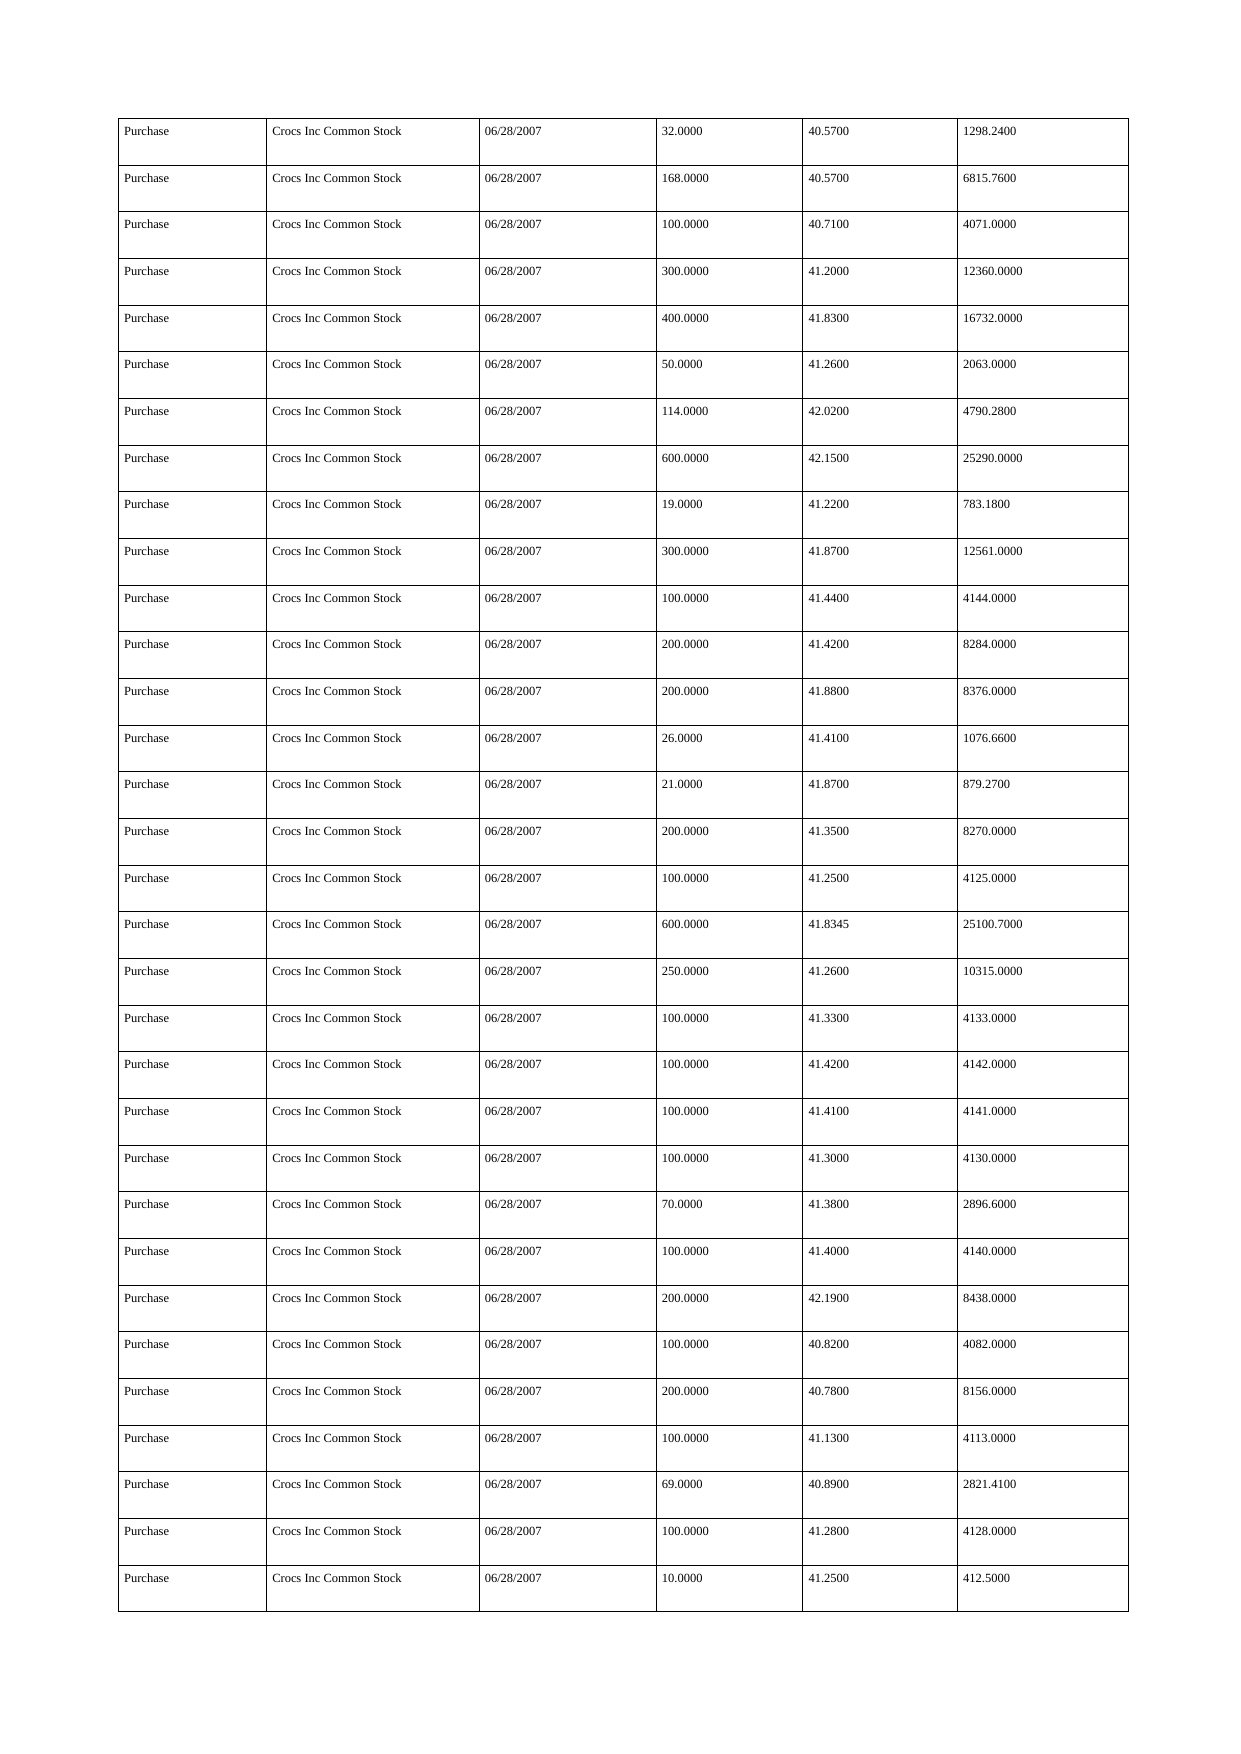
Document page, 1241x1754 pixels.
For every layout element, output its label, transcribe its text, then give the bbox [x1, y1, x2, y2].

table_cell Purchase [119, 1239, 266, 1285]
table_cell Crocs Inc Common Stock [267, 1239, 479, 1285]
table_cell 200.0000 [657, 819, 802, 865]
table_cell 40.5700 [803, 119, 957, 165]
table_cell Purchase [119, 866, 266, 911]
table_cell Purchase [119, 1006, 266, 1051]
table_cell Purchase [119, 446, 266, 491]
table_cell 06/28/2007 [480, 539, 656, 585]
table_cell 41.2800 [803, 1519, 957, 1565]
table_cell 200.0000 [657, 679, 802, 725]
table_cell 06/28/2007 [480, 1146, 656, 1191]
table_cell Crocs Inc Common Stock [267, 399, 479, 445]
table_cell Crocs Inc Common Stock [267, 586, 479, 631]
table_cell Crocs Inc Common Stock [267, 1146, 479, 1191]
table_cell 06/28/2007 [480, 1286, 656, 1331]
table_cell 06/28/2007 [480, 259, 656, 305]
table_cell 50.0000 [657, 352, 802, 398]
table_cell 41.8345 [803, 912, 957, 958]
table_cell 06/28/2007 [480, 1052, 656, 1098]
table_cell 41.8700 [803, 772, 957, 818]
table_cell 200.0000 [657, 632, 802, 678]
table_cell 4082.0000 [958, 1332, 1128, 1378]
table_cell Crocs Inc Common Stock [267, 679, 479, 725]
table_cell Purchase [119, 1052, 266, 1098]
table_cell 41.4100 [803, 726, 957, 771]
table_cell 12360.0000 [958, 259, 1128, 305]
table_cell 06/28/2007 [480, 1239, 656, 1285]
table_cell 300.0000 [657, 539, 802, 585]
table_cell Purchase [119, 1519, 266, 1565]
table_cell Crocs Inc Common Stock [267, 866, 479, 911]
table_cell 4071.0000 [958, 212, 1128, 258]
table_cell 41.4100 [803, 1099, 957, 1145]
table_cell 06/28/2007 [480, 1472, 656, 1518]
table_cell Crocs Inc Common Stock [267, 912, 479, 958]
table_cell 41.2600 [803, 352, 957, 398]
table_cell 41.3500 [803, 819, 957, 865]
table_cell 06/28/2007 [480, 959, 656, 1005]
table_cell 06/28/2007 [480, 1566, 656, 1611]
table_cell 2063.0000 [958, 352, 1128, 398]
table_cell 41.8300 [803, 306, 957, 351]
table_cell 06/28/2007 [480, 1519, 656, 1565]
table_cell 06/28/2007 [480, 446, 656, 491]
table_cell Crocs Inc Common Stock [267, 259, 479, 305]
table_cell 42.1900 [803, 1286, 957, 1331]
table_cell 06/28/2007 [480, 306, 656, 351]
table_cell 100.0000 [657, 1239, 802, 1285]
table_cell 8284.0000 [958, 632, 1128, 678]
table_cell 8156.0000 [958, 1379, 1128, 1425]
table_cell 19.0000 [657, 492, 802, 538]
table_cell Crocs Inc Common Stock [267, 1006, 479, 1051]
table_cell 100.0000 [657, 1146, 802, 1191]
table_cell Purchase [119, 772, 266, 818]
table_cell Crocs Inc Common Stock [267, 772, 479, 818]
table_cell 114.0000 [657, 399, 802, 445]
table_cell Purchase [119, 959, 266, 1005]
table_cell 1076.6600 [958, 726, 1128, 771]
table_cell 879.2700 [958, 772, 1128, 818]
table_cell 40.8900 [803, 1472, 957, 1518]
table_cell Purchase [119, 306, 266, 351]
table_cell 4113.0000 [958, 1426, 1128, 1471]
table_cell 41.3300 [803, 1006, 957, 1051]
table_cell Purchase [119, 399, 266, 445]
table_cell Crocs Inc Common Stock [267, 539, 479, 585]
table_cell Crocs Inc Common Stock [267, 1192, 479, 1238]
table_cell 06/28/2007 [480, 1006, 656, 1051]
table_cell 42.1500 [803, 446, 957, 491]
table_cell 100.0000 [657, 1052, 802, 1098]
table_cell Crocs Inc Common Stock [267, 166, 479, 211]
table_cell 412.5000 [958, 1566, 1128, 1611]
table_cell Crocs Inc Common Stock [267, 352, 479, 398]
table_cell Purchase [119, 212, 266, 258]
table_cell 06/28/2007 [480, 352, 656, 398]
table_cell 06/28/2007 [480, 119, 656, 165]
table_cell 400.0000 [657, 306, 802, 351]
table_cell 40.7800 [803, 1379, 957, 1425]
table_cell Crocs Inc Common Stock [267, 632, 479, 678]
table_cell 8438.0000 [958, 1286, 1128, 1331]
table_cell 06/28/2007 [480, 212, 656, 258]
table_cell Purchase [119, 586, 266, 631]
table_cell Crocs Inc Common Stock [267, 306, 479, 351]
table_cell 12561.0000 [958, 539, 1128, 585]
table_cell 300.0000 [657, 259, 802, 305]
table_cell 06/28/2007 [480, 1192, 656, 1238]
table_cell 4133.0000 [958, 1006, 1128, 1051]
table_cell Purchase [119, 1192, 266, 1238]
table_cell Crocs Inc Common Stock [267, 1472, 479, 1518]
table_cell Purchase [119, 726, 266, 771]
table_cell 06/28/2007 [480, 912, 656, 958]
table_cell Purchase [119, 259, 266, 305]
table_cell 06/28/2007 [480, 1332, 656, 1378]
table_cell Crocs Inc Common Stock [267, 1099, 479, 1145]
table_cell Purchase [119, 492, 266, 538]
table_cell 06/28/2007 [480, 1379, 656, 1425]
table_cell 4142.0000 [958, 1052, 1128, 1098]
table_cell 06/28/2007 [480, 679, 656, 725]
table_cell 600.0000 [657, 446, 802, 491]
table_cell Purchase [119, 1566, 266, 1611]
table_cell 10315.0000 [958, 959, 1128, 1005]
table_cell 600.0000 [657, 912, 802, 958]
table_cell 06/28/2007 [480, 1099, 656, 1145]
table_cell 100.0000 [657, 1332, 802, 1378]
table_cell 06/28/2007 [480, 166, 656, 211]
table_cell Crocs Inc Common Stock [267, 819, 479, 865]
table_cell Crocs Inc Common Stock [267, 1566, 479, 1611]
table_cell 41.1300 [803, 1426, 957, 1471]
table_cell 40.8200 [803, 1332, 957, 1378]
table_cell 06/28/2007 [480, 726, 656, 771]
table_cell 06/28/2007 [480, 586, 656, 631]
table_cell Crocs Inc Common Stock [267, 1379, 479, 1425]
table_cell Crocs Inc Common Stock [267, 726, 479, 771]
table_cell Purchase [119, 1332, 266, 1378]
table_cell 1298.2400 [958, 119, 1128, 165]
table_cell 06/28/2007 [480, 772, 656, 818]
table_cell 21.0000 [657, 772, 802, 818]
table_cell 4790.2800 [958, 399, 1128, 445]
table_cell 100.0000 [657, 1519, 802, 1565]
table_cell 8270.0000 [958, 819, 1128, 865]
table_cell Purchase [119, 912, 266, 958]
table_cell 41.2200 [803, 492, 957, 538]
table_cell Crocs Inc Common Stock [267, 1519, 479, 1565]
table_cell 41.4400 [803, 586, 957, 631]
table_cell Crocs Inc Common Stock [267, 446, 479, 491]
table_cell Crocs Inc Common Stock [267, 1286, 479, 1331]
table_cell 200.0000 [657, 1286, 802, 1331]
table_cell 40.7100 [803, 212, 957, 258]
table_cell 41.8700 [803, 539, 957, 585]
table_cell 100.0000 [657, 1099, 802, 1145]
table_cell Purchase [119, 1146, 266, 1191]
table_cell 06/28/2007 [480, 492, 656, 538]
table_cell Purchase [119, 539, 266, 585]
table_cell 25290.0000 [958, 446, 1128, 491]
table_cell Purchase [119, 352, 266, 398]
table_cell 69.0000 [657, 1472, 802, 1518]
table_cell 783.1800 [958, 492, 1128, 538]
table_cell Purchase [119, 1099, 266, 1145]
table_cell 8376.0000 [958, 679, 1128, 725]
table_cell 41.3800 [803, 1192, 957, 1238]
table_cell 4144.0000 [958, 586, 1128, 631]
table_cell 41.3000 [803, 1146, 957, 1191]
table_cell 2821.4100 [958, 1472, 1128, 1518]
table_cell Crocs Inc Common Stock [267, 959, 479, 1005]
table_cell 100.0000 [657, 866, 802, 911]
table_cell 70.0000 [657, 1192, 802, 1238]
table_cell Purchase [119, 1286, 266, 1331]
table_cell 4125.0000 [958, 866, 1128, 911]
table_cell Crocs Inc Common Stock [267, 1332, 479, 1378]
table_cell 2896.6000 [958, 1192, 1128, 1238]
table_cell 41.4200 [803, 1052, 957, 1098]
table_cell 32.0000 [657, 119, 802, 165]
table_cell Purchase [119, 819, 266, 865]
table_cell 100.0000 [657, 1426, 802, 1471]
table_cell 100.0000 [657, 212, 802, 258]
table_cell 100.0000 [657, 586, 802, 631]
table_cell 41.4200 [803, 632, 957, 678]
table_cell 4128.0000 [958, 1519, 1128, 1565]
table_cell 4140.0000 [958, 1239, 1128, 1285]
table_cell Crocs Inc Common Stock [267, 212, 479, 258]
table_cell 10.0000 [657, 1566, 802, 1611]
table_cell Purchase [119, 1472, 266, 1518]
table_cell 40.5700 [803, 166, 957, 211]
table_cell Crocs Inc Common Stock [267, 1426, 479, 1471]
table_cell 06/28/2007 [480, 819, 656, 865]
table_cell 41.2500 [803, 866, 957, 911]
table_cell Purchase [119, 632, 266, 678]
table_cell 200.0000 [657, 1379, 802, 1425]
table_cell Purchase [119, 119, 266, 165]
table_cell 06/28/2007 [480, 632, 656, 678]
table_cell 41.8800 [803, 679, 957, 725]
table_cell 06/28/2007 [480, 1426, 656, 1471]
table_cell 25100.7000 [958, 912, 1128, 958]
table_cell 4130.0000 [958, 1146, 1128, 1191]
table_cell Purchase [119, 1426, 266, 1471]
table_cell 06/28/2007 [480, 399, 656, 445]
table_cell Crocs Inc Common Stock [267, 492, 479, 538]
table_cell 06/28/2007 [480, 866, 656, 911]
table_cell 41.2000 [803, 259, 957, 305]
table_cell 41.2600 [803, 959, 957, 1005]
table_cell 250.0000 [657, 959, 802, 1005]
table_cell 100.0000 [657, 1006, 802, 1051]
table_cell Purchase [119, 679, 266, 725]
table_cell 41.2500 [803, 1566, 957, 1611]
table_cell 26.0000 [657, 726, 802, 771]
table_cell 42.0200 [803, 399, 957, 445]
table_cell 6815.7600 [958, 166, 1128, 211]
table_cell 4141.0000 [958, 1099, 1128, 1145]
table_cell Purchase [119, 166, 266, 211]
table_cell 41.4000 [803, 1239, 957, 1285]
table_cell Crocs Inc Common Stock [267, 1052, 479, 1098]
table_cell Purchase [119, 1379, 266, 1425]
table_cell Crocs Inc Common Stock [267, 119, 479, 165]
table_cell 16732.0000 [958, 306, 1128, 351]
table_cell 168.0000 [657, 166, 802, 211]
